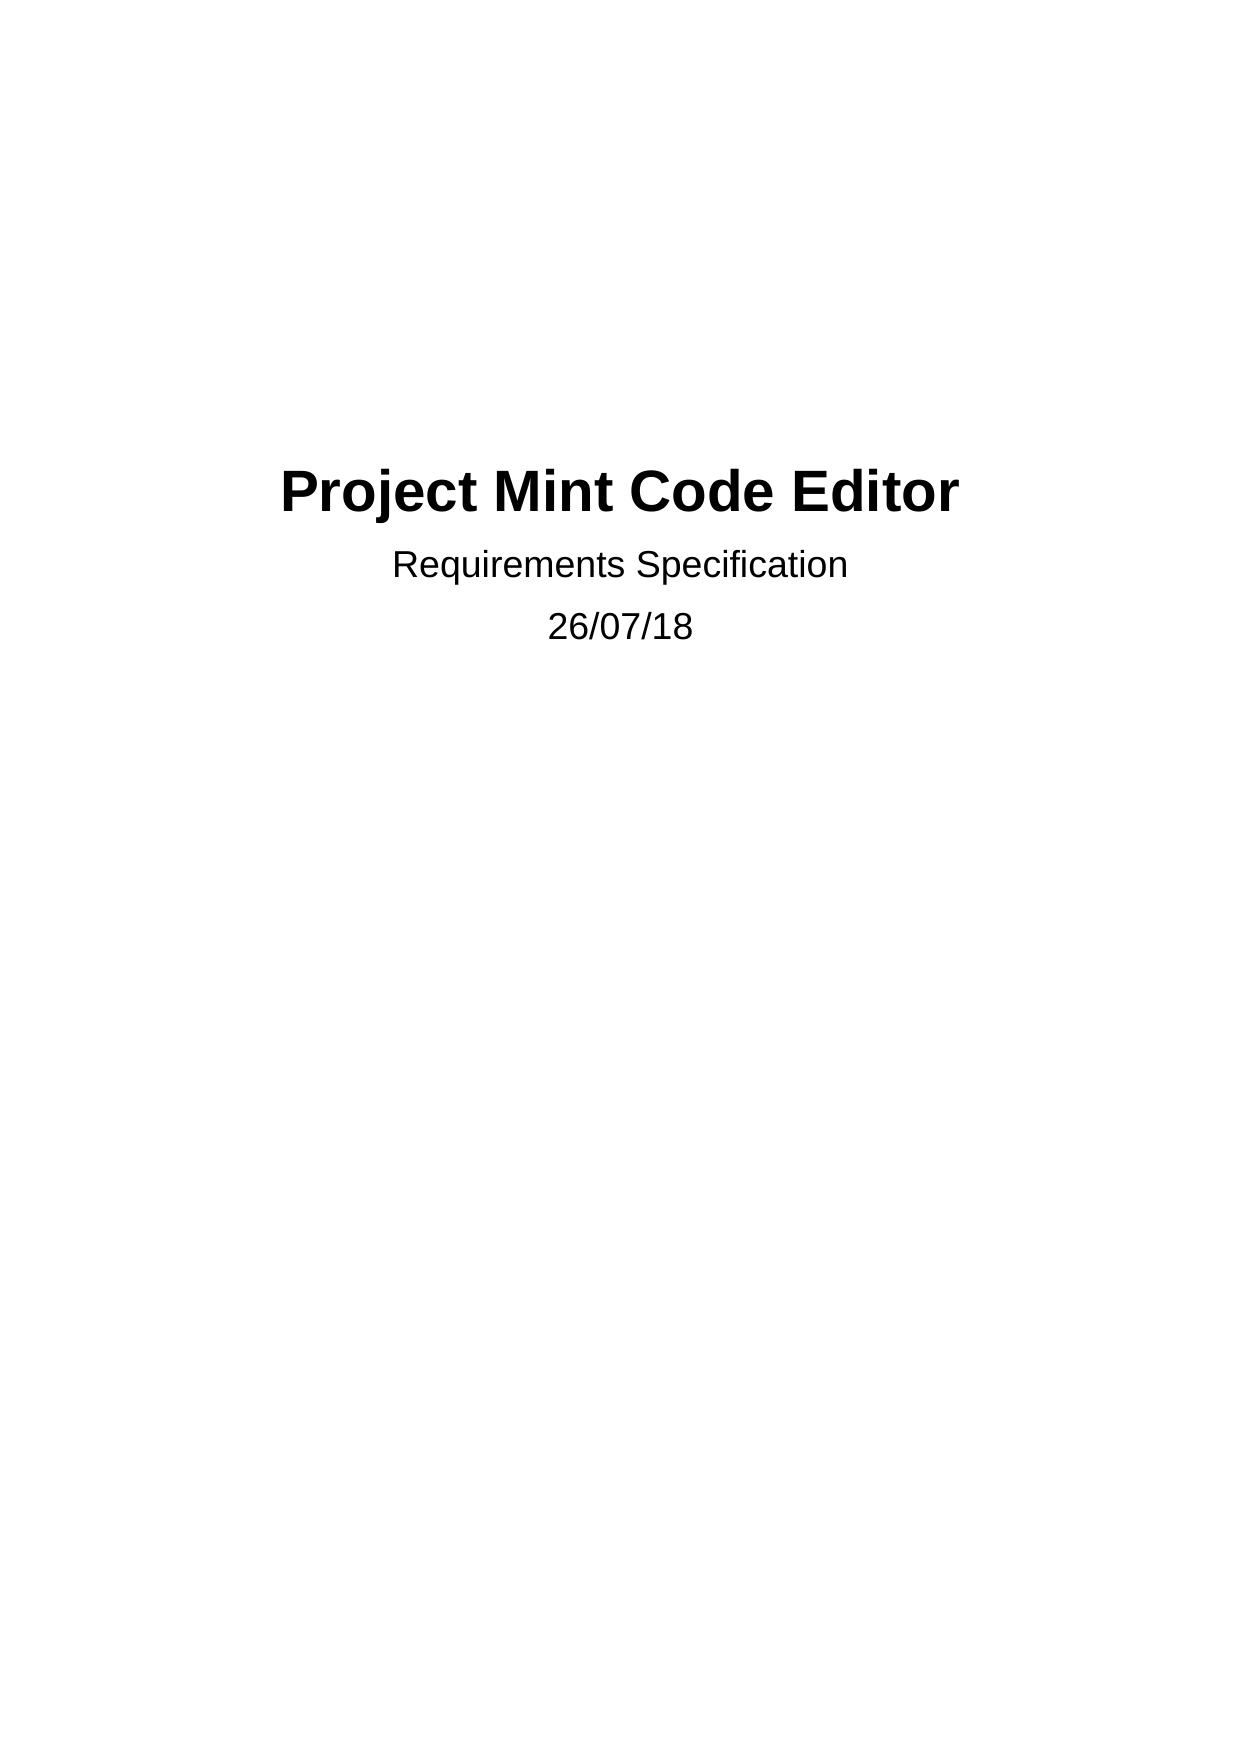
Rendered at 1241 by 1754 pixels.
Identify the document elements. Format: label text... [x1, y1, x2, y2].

title Project Mint Code Editor [118, 457, 1122, 524]
subtitle Requirements Specification [118, 543, 1122, 586]
subtitle 26/07/18 [118, 604, 1122, 648]
